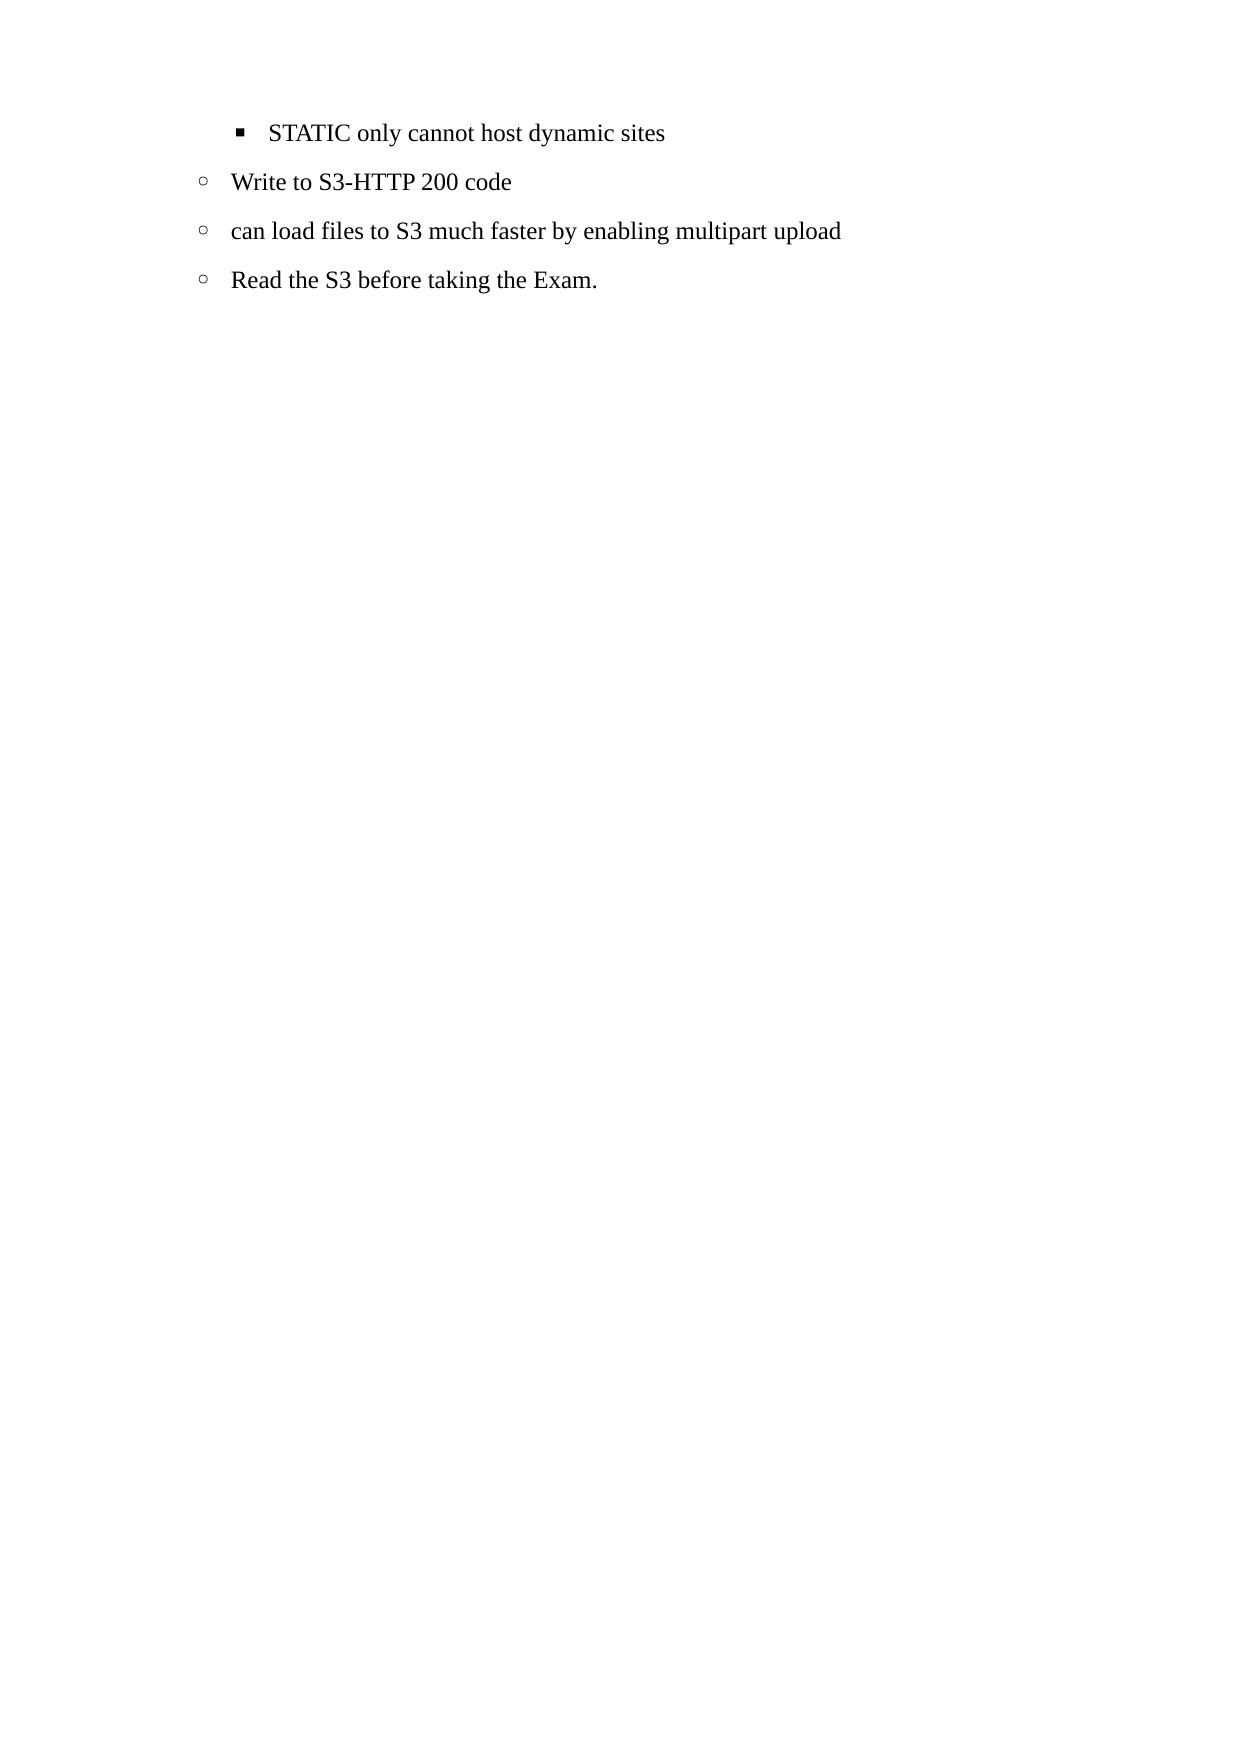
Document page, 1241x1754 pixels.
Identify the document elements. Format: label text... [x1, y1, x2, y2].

list STATIC only cannot host dynamic sites [231, 118, 1122, 147]
list Read the S3 before taking the Exam. [193, 265, 1122, 294]
list can load files to S3 much faster by enabling multipart upload [193, 216, 1122, 245]
list Write to S3-HTTP 200 code [193, 167, 1122, 196]
